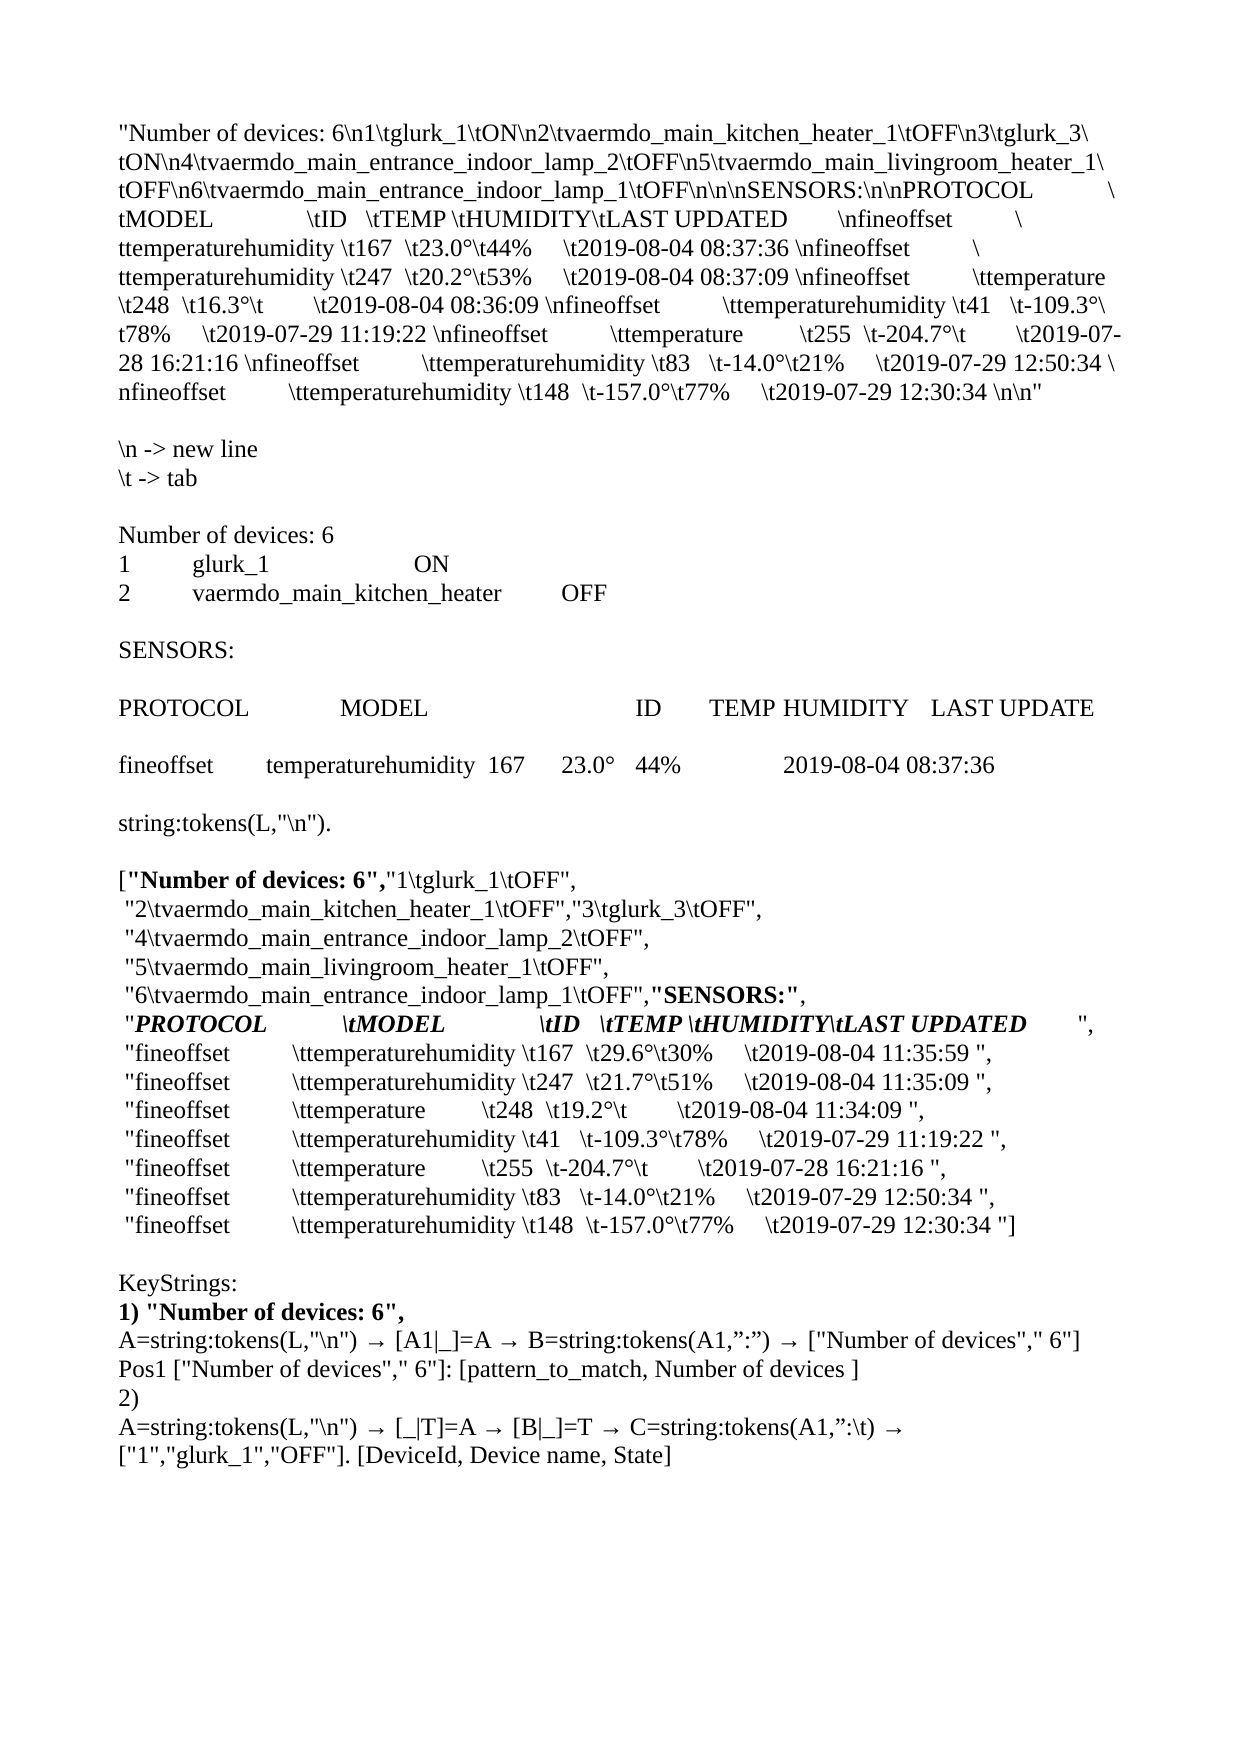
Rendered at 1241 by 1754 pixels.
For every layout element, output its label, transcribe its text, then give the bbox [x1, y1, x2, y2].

text "4\tvaermdo_main_entrance_indoor_lamp_2\tOFF", [118, 923, 1122, 952]
text "fineoffset \ttemperaturehumidity \t148 \t-157.0°\t77% \t2019-07-29 12:30:34 "] [118, 1211, 1122, 1239]
text 2) [118, 1383, 1122, 1412]
text KeyStrings: [118, 1268, 1122, 1297]
text "2\tvaermdo_main_kitchen_heater_1\tOFF","3\tglurk_3\tOFF", [118, 894, 1122, 923]
text Number of devices: 6 [118, 521, 1122, 549]
text string:tokens(L,"\n"). [118, 808, 1122, 837]
text "fineoffset \ttemperaturehumidity \t41 \t-109.3°\t78% \t2019-07-29 11:19:22 ", [118, 1124, 1122, 1153]
text 2 vaermdo_main_kitchen_heater OFF [118, 578, 1122, 607]
text "5\tvaermdo_main_livingroom_heater_1\tOFF", [118, 952, 1122, 981]
text 1) "Number of devices: 6", [118, 1297, 1122, 1326]
text PROTOCOL MODEL ID TEMP HUMIDITY LAST UPDATE [118, 693, 1122, 722]
text A=string:tokens(L,"\n") → [A1|_]=A → B=string:tokens(A1,”:”) → ["Number of devices"," 6"] [118, 1326, 1122, 1354]
text "Number of devices: 6\n1\tglurk_1\tON\n2\tvaermdo_main_kitchen_heater_1\tOFF\n3\tglurk_3\tON\n4\tvaermdo_main_entrance_indoor_lamp_2\tOFF\n5\tvaermdo_main_livingroom_heater_1\tOFF\n6\tvaermdo_main_entrance_indoor_lamp_1\tOFF\n\n\nSENSORS:\n\nPROTOCOL \tMODEL \tID \tTEMP \tHUMIDITY\tLAST UPDATED \nfineoffset \ttemperaturehumidity \t167 \t23.0°\t44% \t2019-08-04 08:37:36 \nfineoffset \ttemperaturehumidity \t247 \t20.2°\t53% \t2019-08-04 08:37:09 \nfineoffset \ttemperature \t248 \t16.3°\t \t2019-08-04 08:36:09 \nfineoffset \ttemperaturehumidity \t41 \t-109.3°\t78% \t2019-07-29 11:19:22 \nfineoffset \ttemperature \t255 \t-204.7°\t \t2019-07-28 16:21:16 \nfineoffset \ttemperaturehumidity \t83 \t-14.0°\t21% \t2019-07-29 12:50:34 \nfineoffset \ttemperaturehumidity \t148 \t-157.0°\t77% \t2019-07-29 12:30:34 \n\n" [118, 118, 1122, 406]
text A=string:tokens(L,"\n") → [_|T]=A → [B|_]=T → C=string:tokens(A1,”:\t) → ["1","glurk_1","OFF"]. [DeviceId, Device name, State] [118, 1412, 1122, 1469]
text "6\tvaermdo_main_entrance_indoor_lamp_1\tOFF","SENSORS:", [118, 981, 1122, 1009]
text "fineoffset \ttemperaturehumidity \t83 \t-14.0°\t21% \t2019-07-29 12:50:34 ", [118, 1182, 1122, 1211]
text \t -> tab [118, 463, 1122, 492]
text fineoffset temperaturehumidity 167 23.0° 44% 2019-08-04 08:37:36 [118, 751, 1122, 779]
text "PROTOCOL \tMODEL \tID \tTEMP \tHUMIDITY\tLAST UPDATED ", [118, 1009, 1122, 1038]
text ["Number of devices: 6","1\tglurk_1\tOFF", [118, 866, 1122, 894]
text Pos1 ["Number of devices"," 6"]: [pattern_to_match, Number of devices ] [118, 1354, 1122, 1383]
text 1 glurk_1 ON [118, 549, 1122, 578]
text SENSORS: [118, 636, 1122, 664]
text "fineoffset \ttemperature \t248 \t19.2°\t \t2019-08-04 11:34:09 ", [118, 1096, 1122, 1124]
text "fineoffset \ttemperaturehumidity \t167 \t29.6°\t30% \t2019-08-04 11:35:59 ", [118, 1038, 1122, 1067]
text "fineoffset \ttemperature \t255 \t-204.7°\t \t2019-07-28 16:21:16 ", [118, 1153, 1122, 1182]
text "fineoffset \ttemperaturehumidity \t247 \t21.7°\t51% \t2019-08-04 11:35:09 ", [118, 1067, 1122, 1096]
text \n -> new line [118, 434, 1122, 463]
